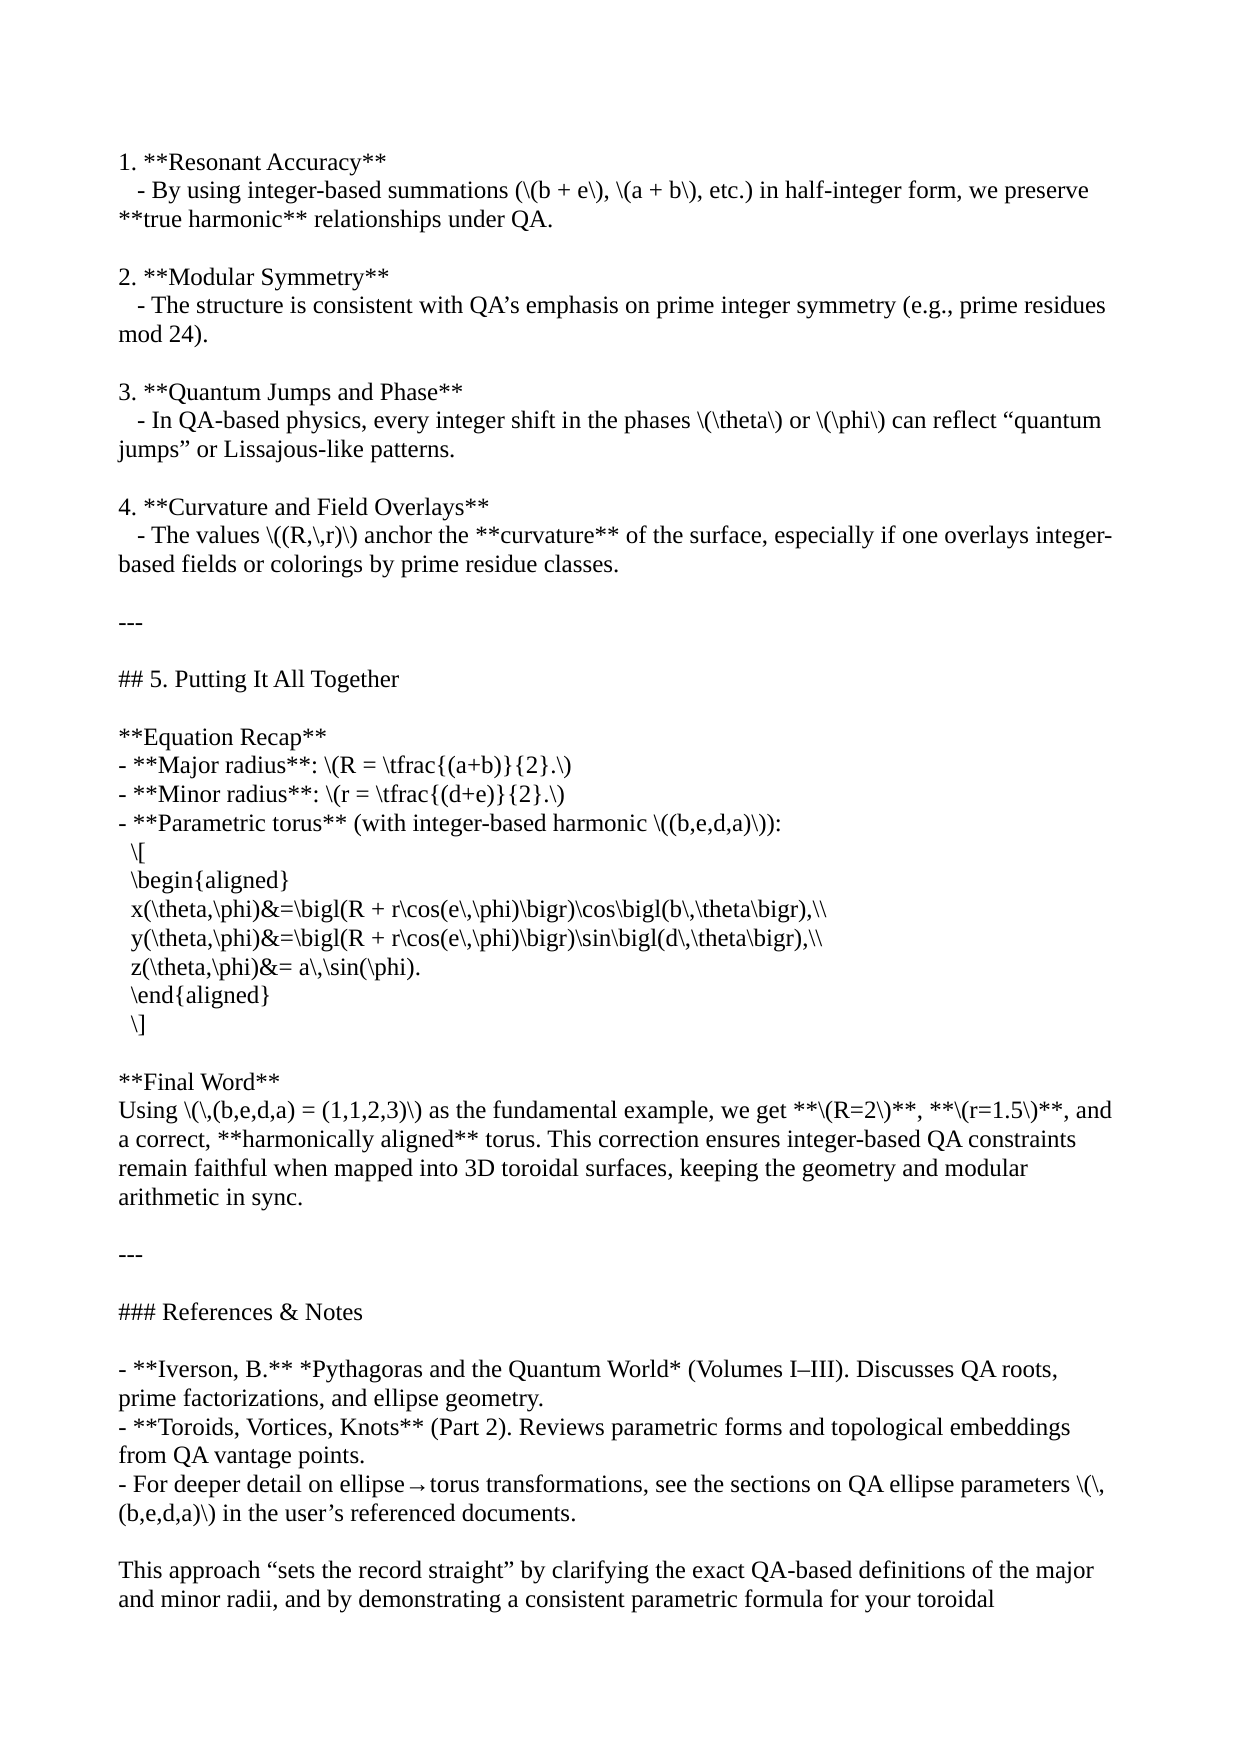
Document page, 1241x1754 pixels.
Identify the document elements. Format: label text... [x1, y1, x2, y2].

text - By using integer-based summations (\(b + e\), \(a + b\), etc.) in half-integer form, we preserve **true harmonic** relationships under QA. [118, 176, 1122, 233]
text - **Iverson, B.** *Pythagoras and the Quantum World* (Volumes I–III). Discusses QA roots, prime factorizations, and ellipse geometry. [118, 1354, 1122, 1412]
text - **Parametric torus** (with integer-based harmonic \((b,e,d,a)\)): [118, 808, 1122, 837]
text y(\theta,\phi)&=\bigl(R + r\cos(e\,\phi)\bigr)\sin\bigl(d\,\theta\bigr),\\ [118, 923, 1122, 952]
text z(\theta,\phi)&= a\,\sin(\phi). [118, 952, 1122, 981]
text - **Minor radius**: \(r = \tfrac{(d+e)}{2}.\) [118, 779, 1122, 808]
text - For deeper detail on ellipse→torus transformations, see the sections on QA ellipse parameters \(\,(b,e,d,a)\) in the user’s referenced documents. [118, 1469, 1122, 1527]
text - In QA-based physics, every integer shift in the phases \(\theta\) or \(\phi\) can reflect “quantum jumps” or Lissajous-like patterns. [118, 406, 1122, 463]
text 2. **Modular Symmetry** [118, 262, 1122, 291]
text - The structure is consistent with QA’s emphasis on prime integer symmetry (e.g., prime residues mod 24). [118, 291, 1122, 348]
text Using \(\,(b,e,d,a) = (1,1,2,3)\) as the fundamental example, we get **\(R=2\)**, **\(r=1.5\)**, and a correct, **harmonically aligned** torus. This correction ensures integer-based QA constraints remain faithful when mapped into 3D toroidal surfaces, keeping the geometry and modular arithmetic in sync. [118, 1096, 1122, 1211]
text **Equation Recap** [118, 722, 1122, 751]
text --- [118, 1239, 1122, 1268]
text ### References & Notes [118, 1297, 1122, 1326]
text This approach “sets the record straight” by clarifying the exact QA-based definitions of the major and minor radii, and by demonstrating a consistent parametric formula for your toroidal [118, 1556, 1122, 1613]
text \[ [118, 837, 1122, 866]
text **Final Word** [118, 1067, 1122, 1096]
text - **Major radius**: \(R = \tfrac{(a+b)}{2}.\) [118, 751, 1122, 779]
text ## 5. Putting It All Together [118, 664, 1122, 693]
text x(\theta,\phi)&=\bigl(R + r\cos(e\,\phi)\bigr)\cos\bigl(b\,\theta\bigr),\\ [118, 894, 1122, 923]
text - **Toroids, Vortices, Knots** (Part 2). Reviews parametric forms and topological embeddings from QA vantage points. [118, 1412, 1122, 1469]
text --- [118, 607, 1122, 636]
text \end{aligned} [118, 981, 1122, 1009]
text 1. **Resonant Accuracy** [118, 147, 1122, 176]
text - The values \((R,\,r)\) anchor the **curvature** of the surface, especially if one overlays integer-based fields or colorings by prime residue classes. [118, 521, 1122, 578]
text 4. **Curvature and Field Overlays** [118, 492, 1122, 521]
text \begin{aligned} [118, 866, 1122, 894]
text 3. **Quantum Jumps and Phase** [118, 377, 1122, 406]
text \] [118, 1009, 1122, 1038]
